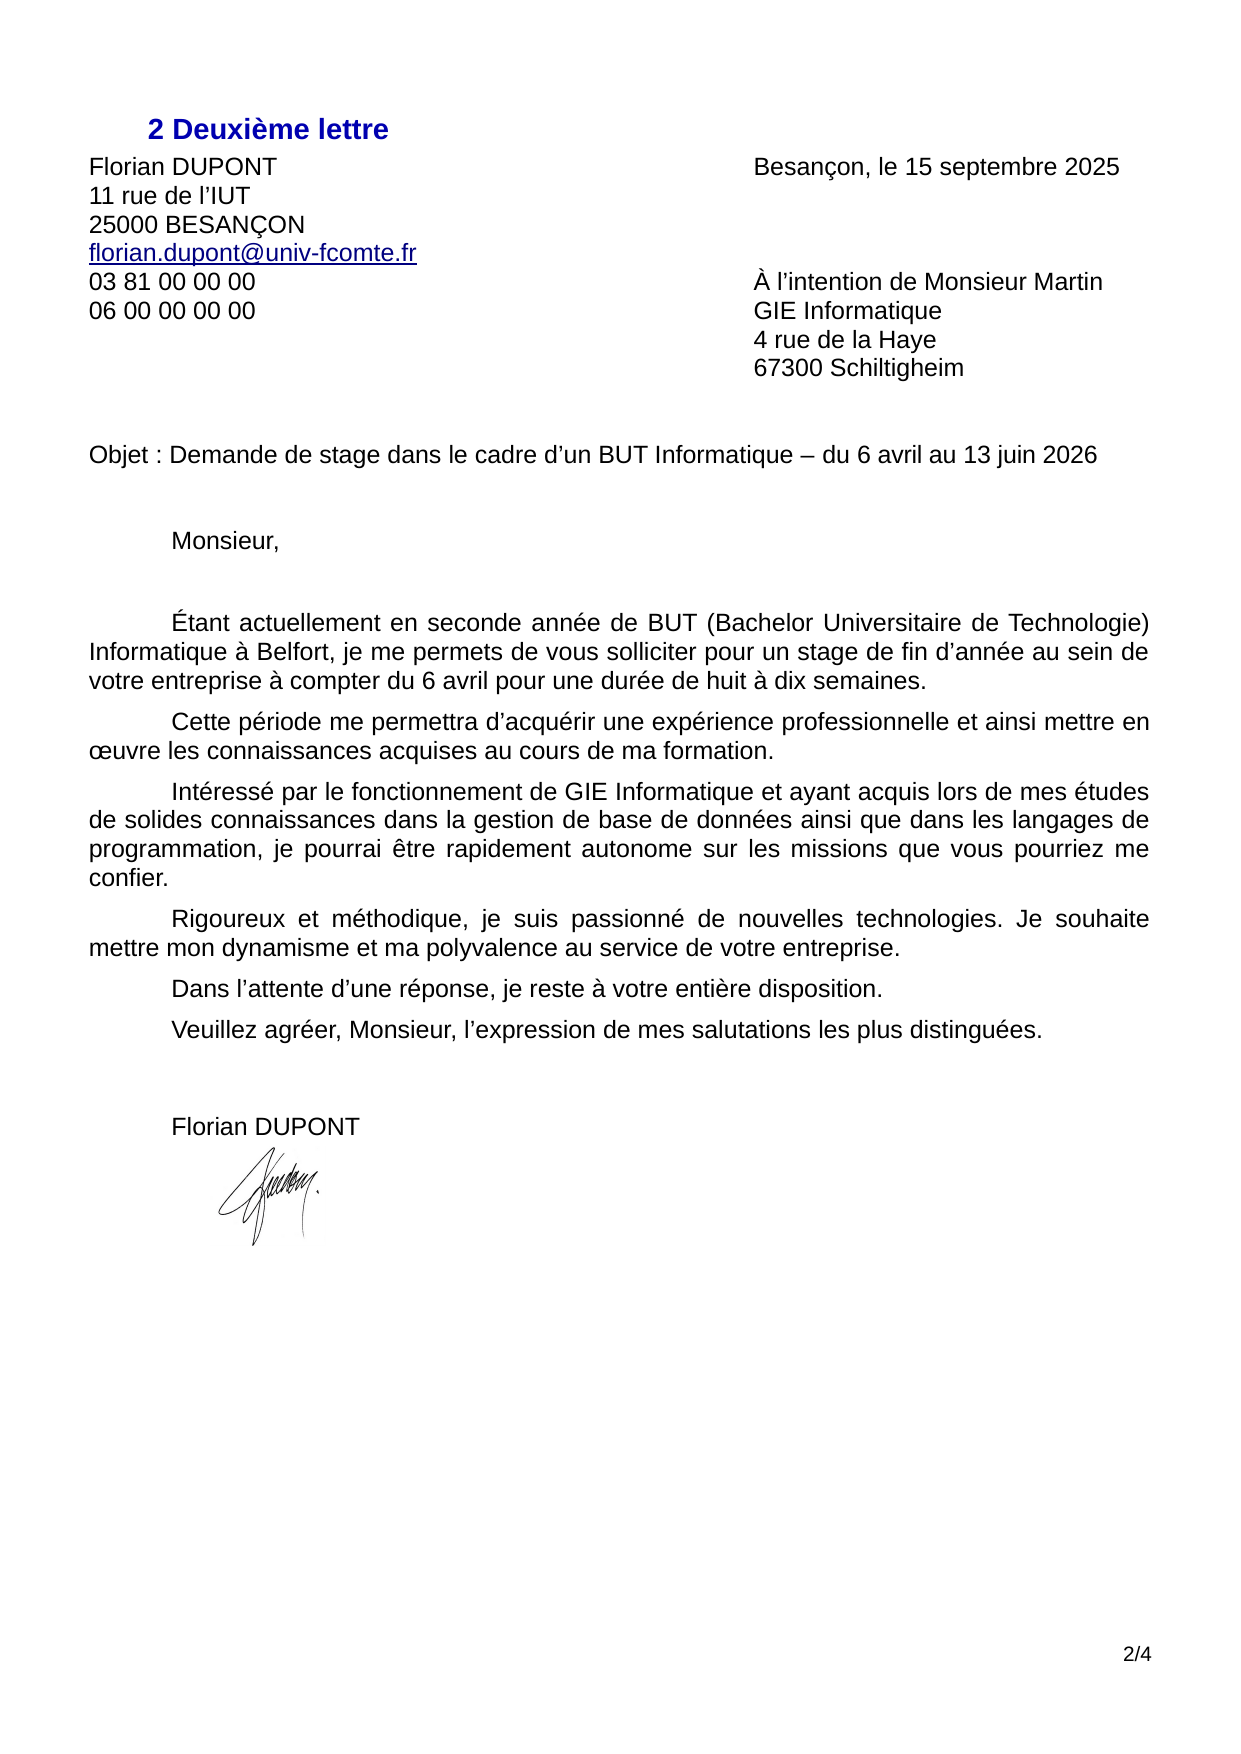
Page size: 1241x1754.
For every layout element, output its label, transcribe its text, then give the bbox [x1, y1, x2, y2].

text Dans l’attente d’une réponse, je reste à votre entière disposition. [88, 974, 1152, 1003]
text Florian DUPONT Besançon, le 15 septembre 2025 [88, 152, 1152, 181]
text Rigoureux et méthodique, je suis passionné de nouvelles technologies. Je souhaite mettre mon dynamisme et ma polyvalence au service de votre entreprise. [88, 904, 1152, 962]
text 03 81 00 00 00 À l’intention de Monsieur Martin [88, 267, 1152, 296]
text 06 00 00 00 00 GIE Informatique [88, 296, 1152, 325]
text florian.dupont@univ-fcomte.fr [88, 238, 1152, 267]
text Objet : Demande de stage dans le cadre d’un BUT Informatique – du 6 avril au 13 juin 2026 [88, 440, 1152, 468]
subtitle Deuxième lettre [88, 112, 1152, 146]
text Florian DUPONT [88, 1112, 1152, 1141]
text 67300 Schiltigheim [88, 353, 1152, 382]
text 25000 BESANÇON [88, 210, 1152, 238]
text Étant actuellement en seconde année de BUT (Bachelor Universitaire de Technologie) Informatique à Belfort, je me permets de vous solliciter pour un stage de fin d’année au sein de votre entreprise à compter du 6 avril pour une durée de huit à dix semaines. [88, 608, 1152, 694]
text 11 rue de l’IUT [88, 181, 1152, 210]
text 4 rue de la Haye [88, 325, 1152, 353]
text Monsieur, [88, 526, 1152, 555]
text Intéressé par le fonctionnement de GIE Informatique et ayant acquis lors de mes études de solides connaissances dans la gestion de base de données ainsi que dans les langages de programmation, je pourrai être rapidement autonome sur les missions que vous pourriez me confier. [88, 777, 1152, 892]
text Veuillez agréer, Monsieur, l’expression de mes salutations les plus distinguées. [88, 1015, 1152, 1044]
picture [209, 1146, 326, 1246]
text Cette période me permettra d’acquérir une expérience professionnelle et ainsi mettre en œuvre les connaissances acquises au cours de ma formation. [88, 707, 1152, 764]
